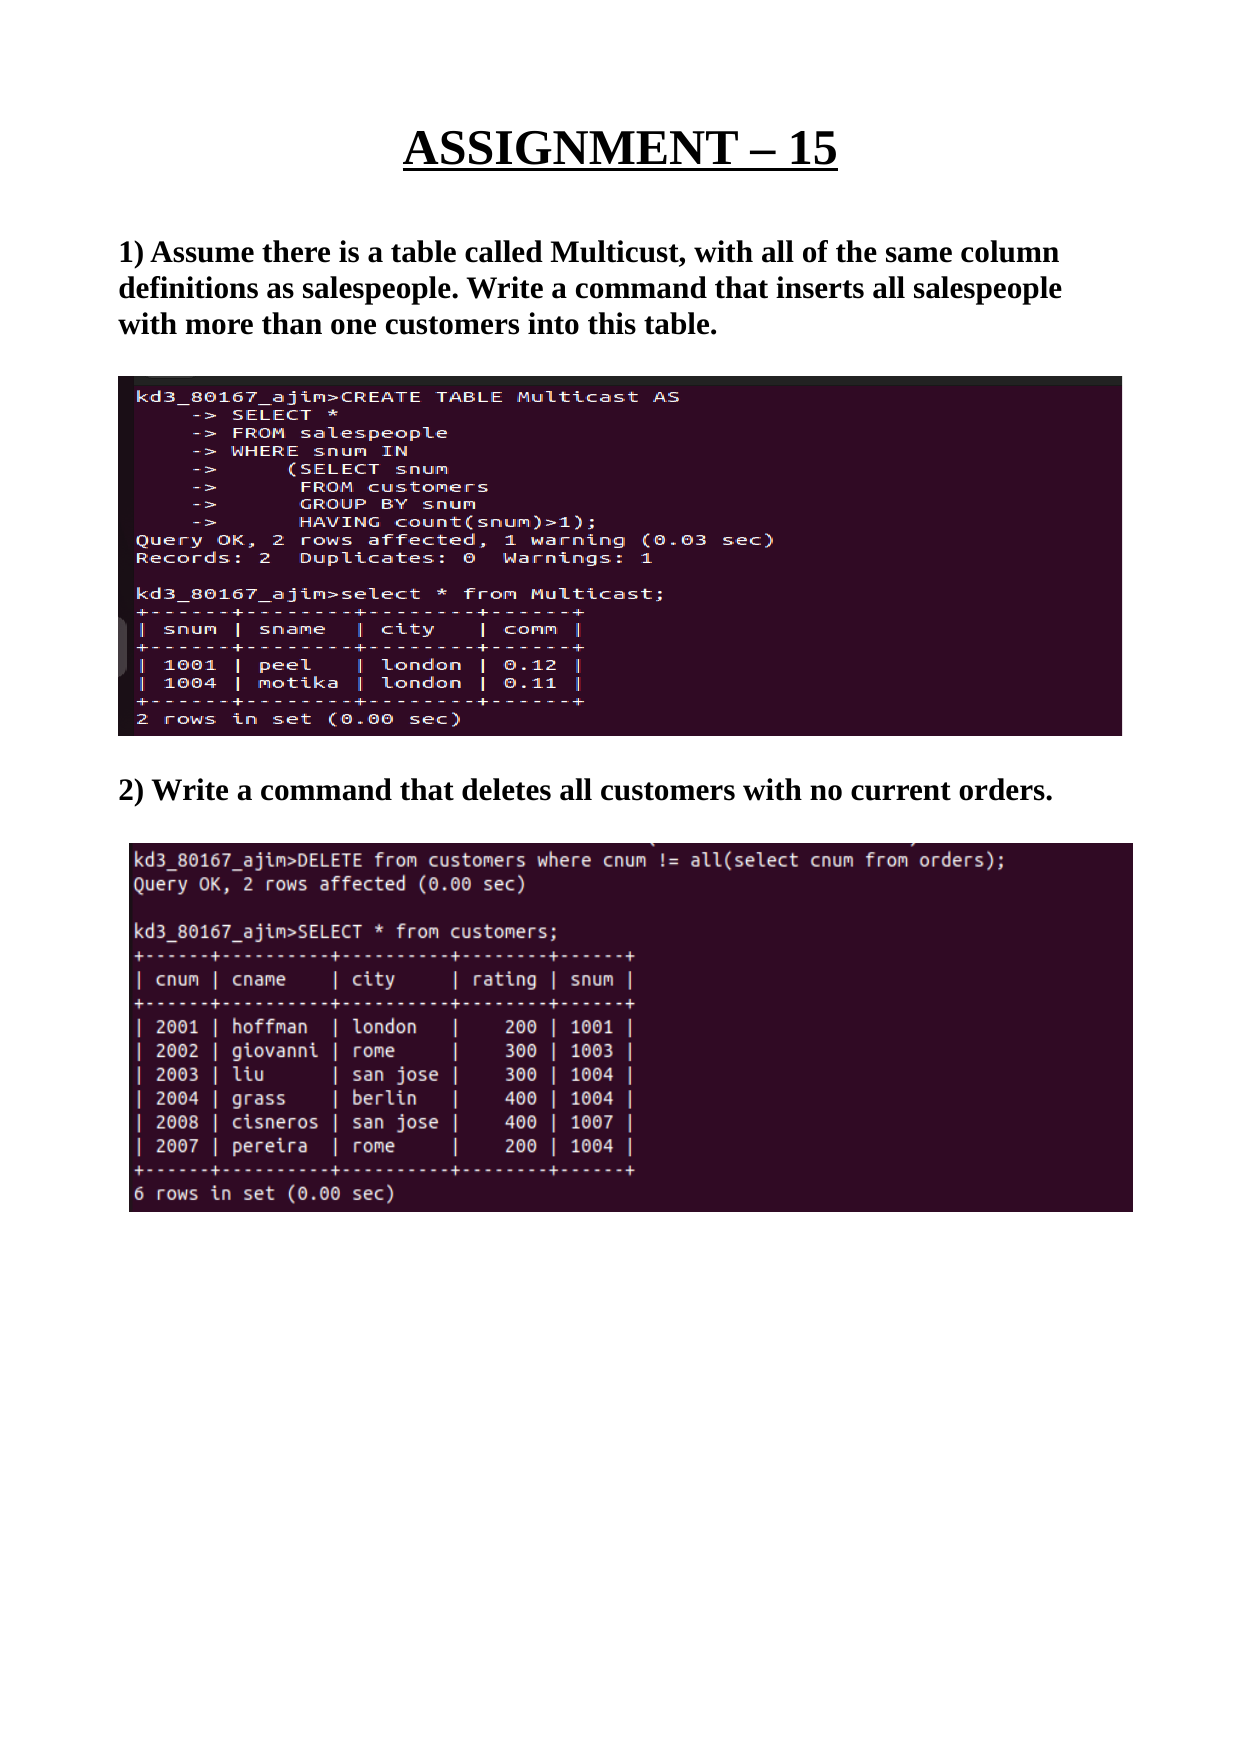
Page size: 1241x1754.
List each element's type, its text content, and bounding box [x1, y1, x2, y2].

picture [118, 376, 1123, 736]
picture [129, 843, 1133, 1212]
text 2) Write a command that deletes all customers with no current orders. [118, 772, 1122, 807]
text 1) Assume there is a table called Multicust, with all of the same column definitions as salespeople. Write a command that inserts all salespeople with more than one customers into this table. [118, 233, 1122, 341]
text ASSIGNMENT – 15 [118, 118, 1122, 176]
